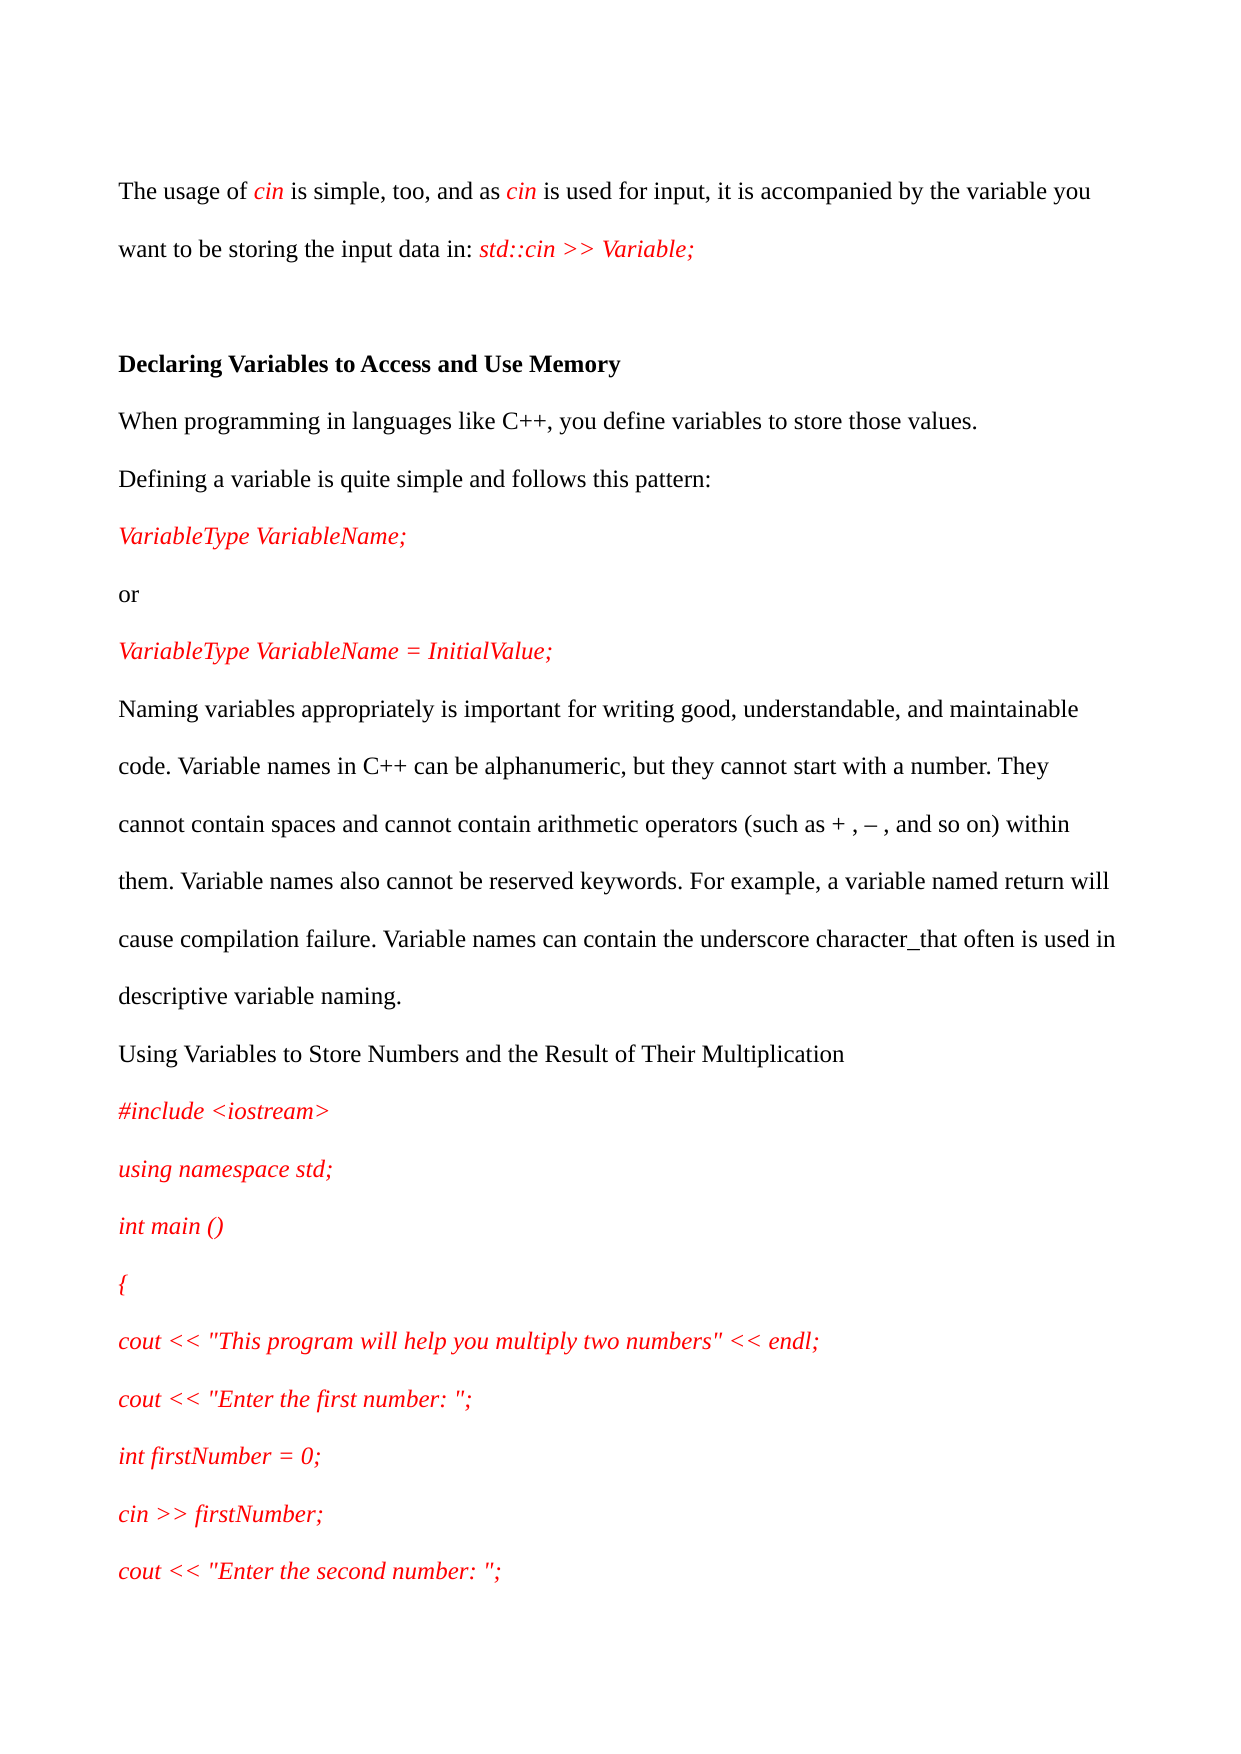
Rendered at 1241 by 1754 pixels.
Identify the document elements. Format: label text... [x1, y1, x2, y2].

text int firstNumber = 0; [118, 1441, 1122, 1470]
text cin >> firstNumber; [118, 1499, 1122, 1528]
text cout << "This program will help you multiply two numbers" << endl; [118, 1326, 1122, 1355]
text Using Variables to Store Numbers and the Result of Their Multiplication [118, 1039, 1122, 1068]
text using namespace std; [118, 1154, 1122, 1183]
text or [118, 579, 1122, 608]
text cout << "Enter the second number: "; [118, 1556, 1122, 1585]
text cout << "Enter the first number: "; [118, 1384, 1122, 1413]
text The usage of cin is simple, too, and as cin is used for input, it is accompanied by the variable you want to be storing the input data in: std::cin >> Variable; [118, 176, 1122, 263]
text int main () [118, 1211, 1122, 1240]
text { [118, 1269, 1122, 1298]
text Naming variables appropriately is important for writing good, understandable, and maintainable code. Variable names in C++ can be alphanumeric, but they cannot start with a number. They cannot contain spaces and cannot contain arithmetic operators (such as + , – , and so on) within them. Variable names also cannot be reserved keywords. For example, a variable named return will cause compilation failure. Variable names can contain the underscore character_that often is used in descriptive variable naming. [118, 694, 1122, 1010]
text Declaring Variables to Access and Use Memory [118, 349, 1122, 378]
text When programming in languages like C++, you define variables to store those values. [118, 406, 1122, 435]
text VariableType VariableName = InitialValue; [118, 636, 1122, 665]
text Defining a variable is quite simple and follows this pattern: [118, 464, 1122, 493]
text VariableType VariableName; [118, 521, 1122, 550]
text #include <iostream> [118, 1096, 1122, 1125]
